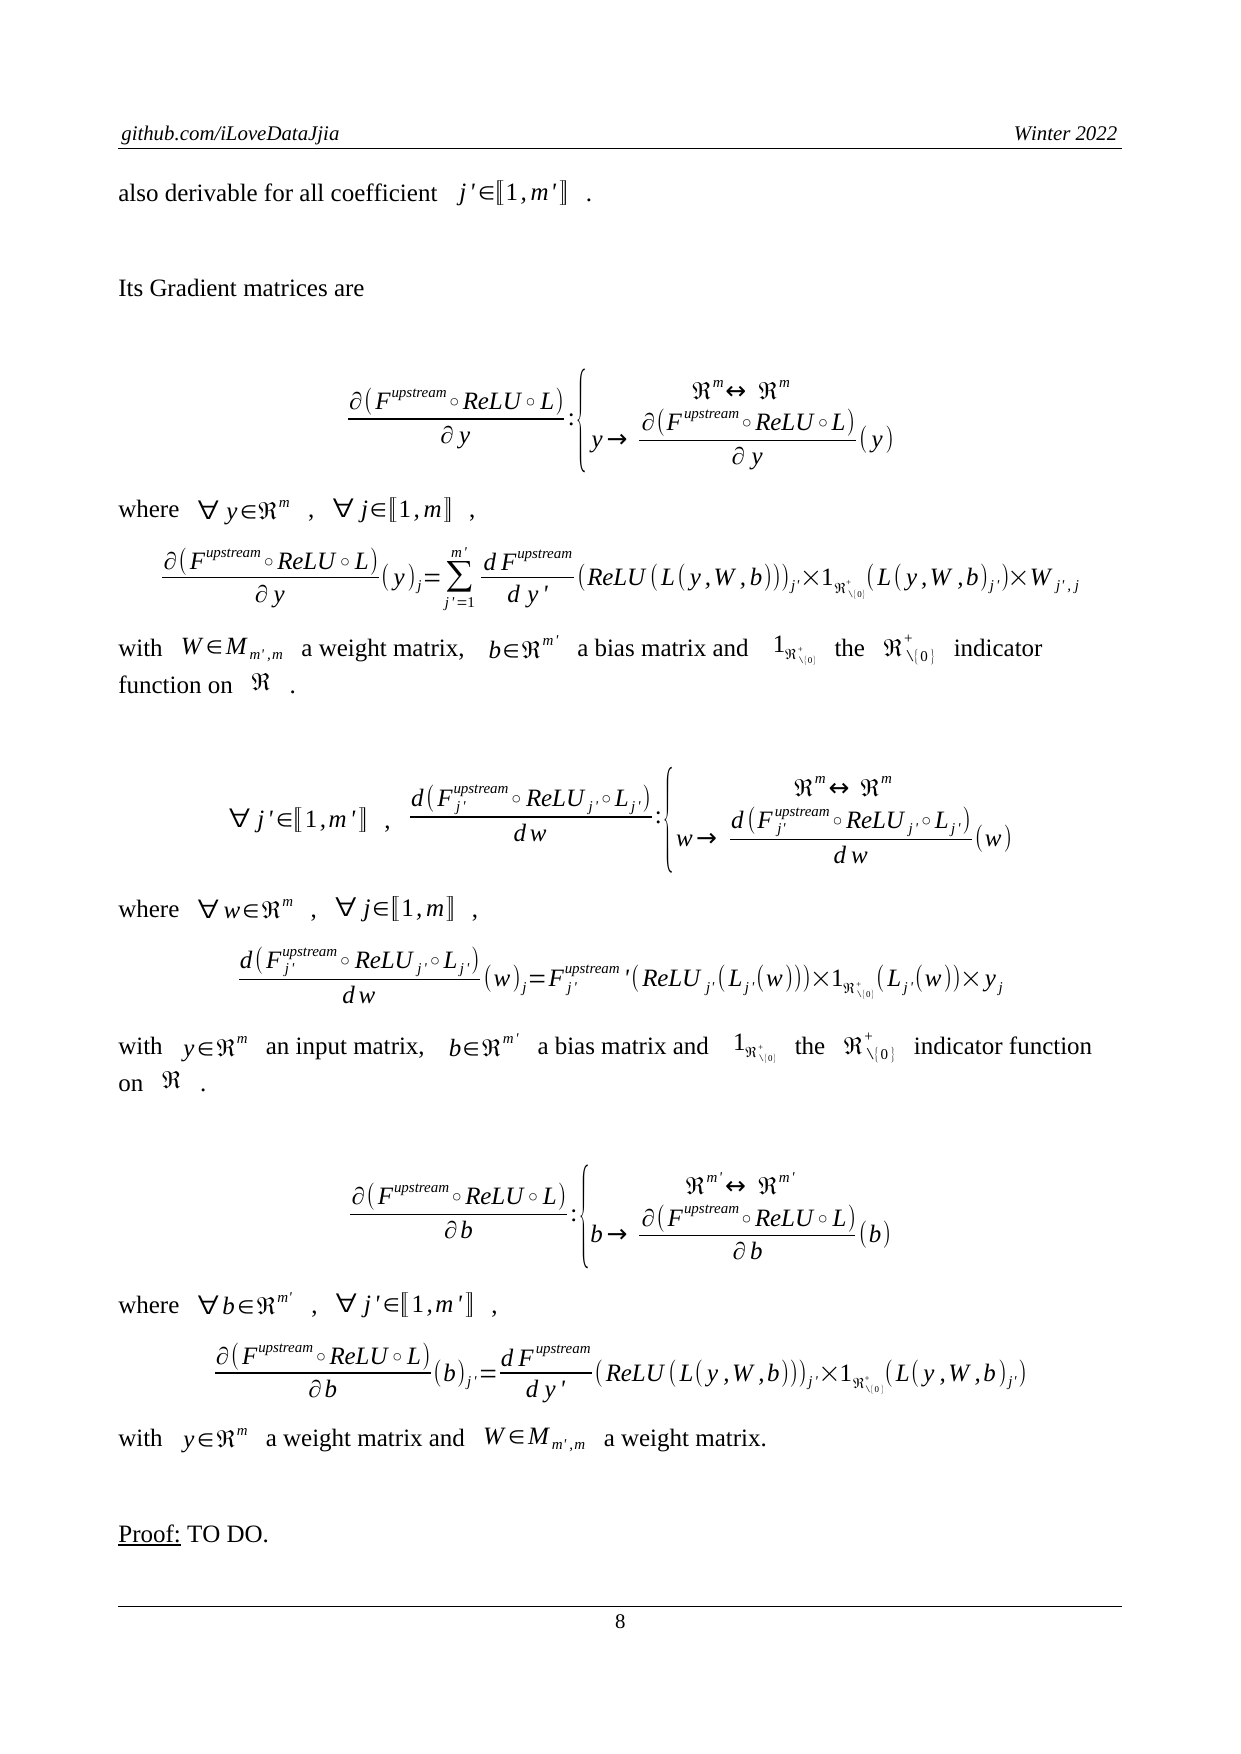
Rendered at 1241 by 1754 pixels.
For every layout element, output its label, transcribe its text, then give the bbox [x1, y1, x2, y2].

text Letan input vector anda bias matrix. Thenis also derivable for all coefficient. [118, 178, 1122, 207]
text witha weight matrix anda weight matrix. [118, 1422, 1122, 1453]
text Its Gradient matrices are [118, 273, 1122, 302]
text Proof: TO DO. [118, 1519, 1122, 1548]
text where,, [118, 893, 1122, 924]
text where,, [118, 1288, 1122, 1320]
text where,, [118, 493, 1122, 524]
text withan input matrix, a bias matrix and theindicator function on. [118, 1028, 1122, 1097]
text witha weight matrix, a bias matrix and theindicator function on. [118, 629, 1122, 699]
text , [118, 765, 1122, 874]
